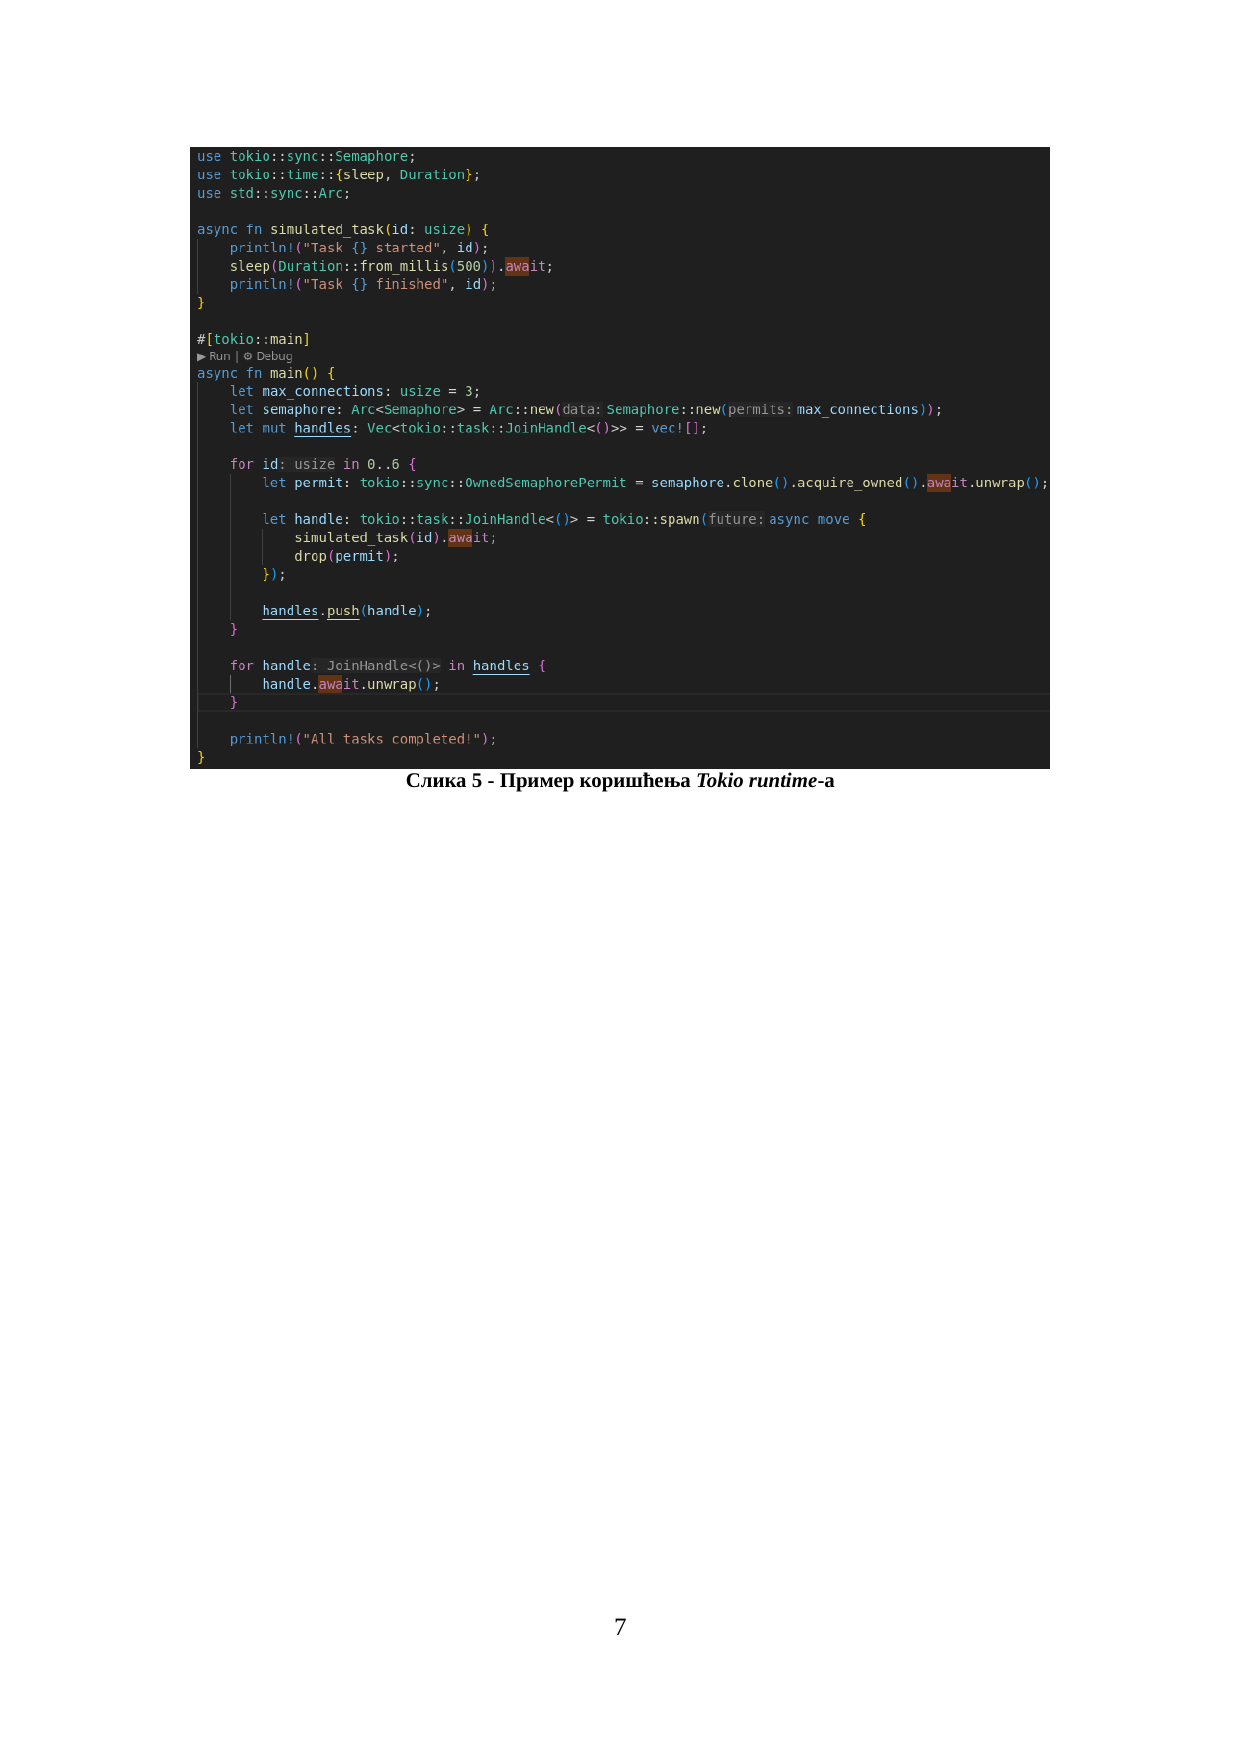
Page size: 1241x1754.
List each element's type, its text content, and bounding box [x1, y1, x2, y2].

picture [190, 147, 1050, 769]
text Слика 5 - Пример коришћења Tokio runtime-a [148, 176, 1092, 792]
